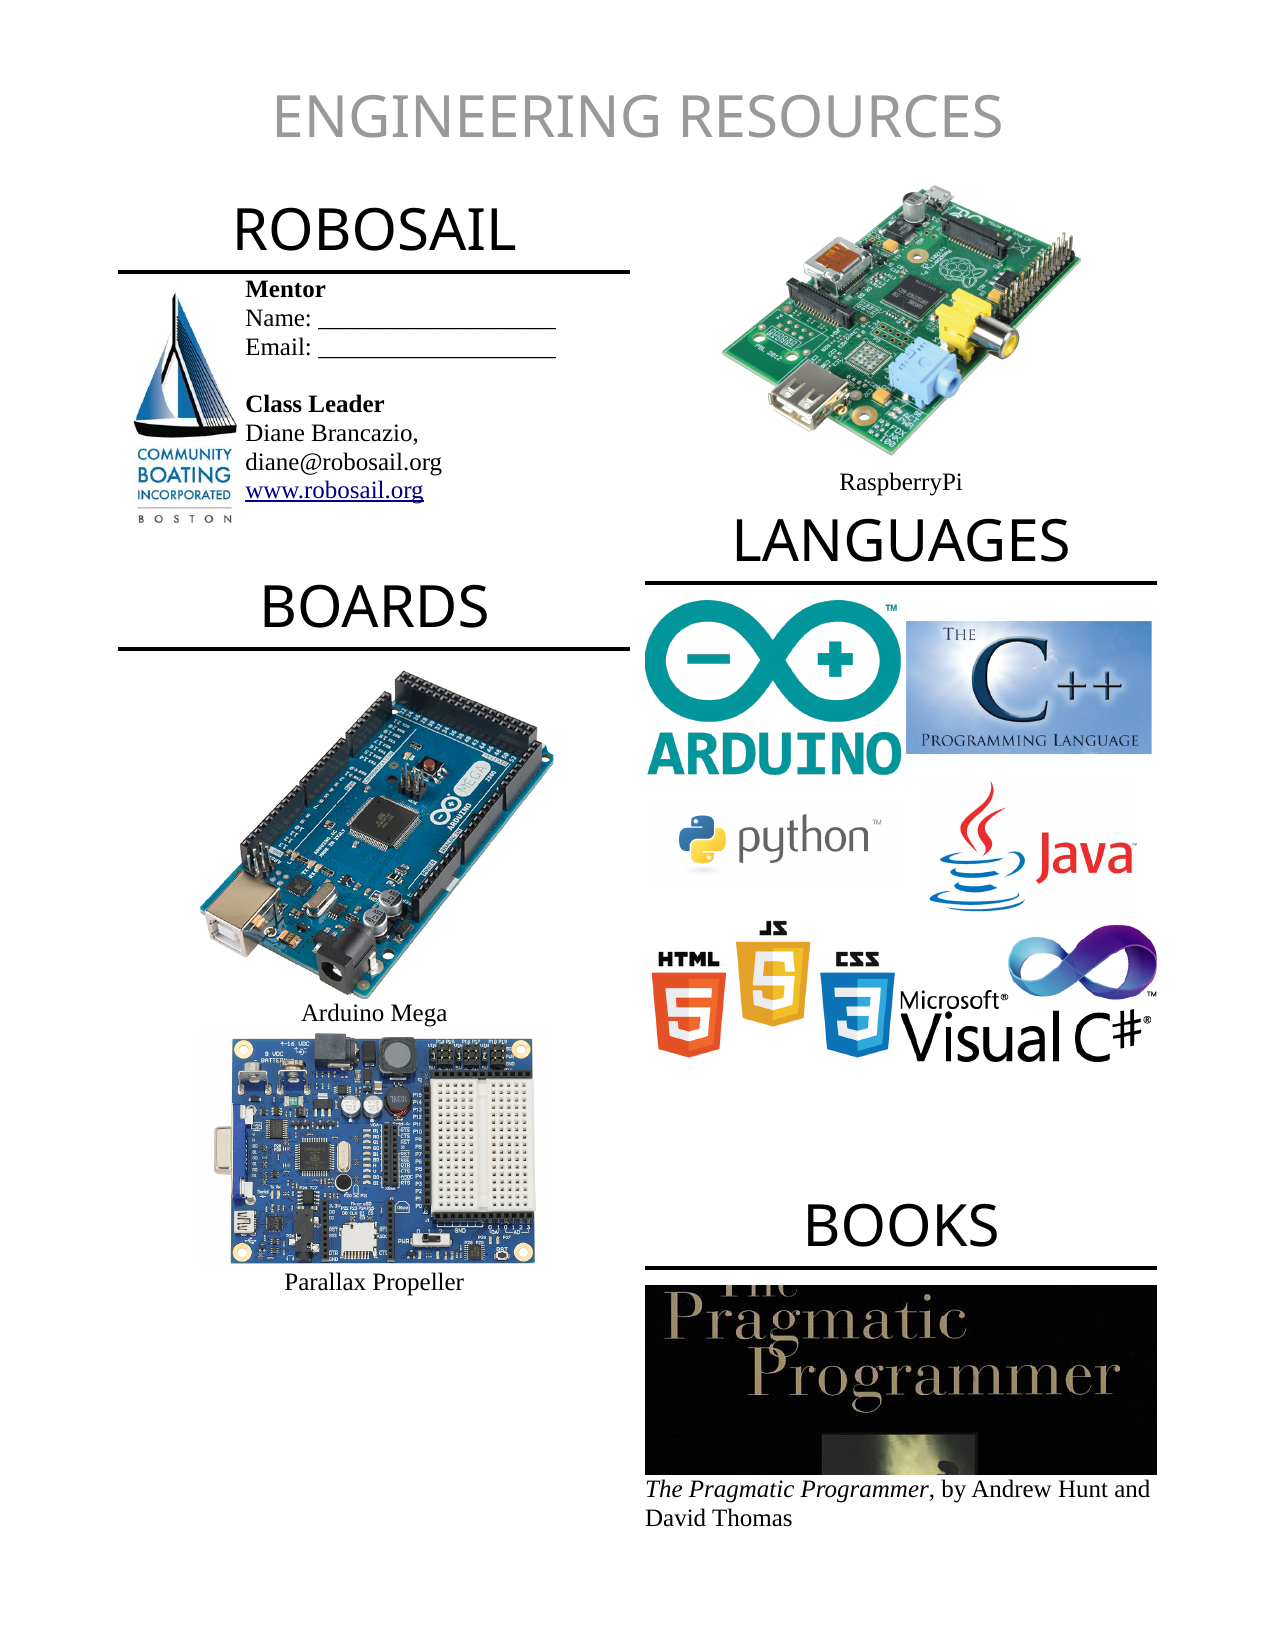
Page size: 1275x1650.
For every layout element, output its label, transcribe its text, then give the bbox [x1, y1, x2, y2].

picture [645, 1285, 1157, 1475]
table_cell Parallax Propeller [118, 1267, 630, 1296]
text Mentor [118, 274, 630, 303]
table_cell [645, 775, 901, 801]
picture [645, 915, 1157, 1066]
text ROBOSAIL [118, 184, 630, 270]
table_cell [1137, 775, 1157, 916]
text Name: ___________________ [246, 303, 630, 332]
picture [645, 801, 901, 889]
table_header [554, 666, 630, 998]
table_cell [552, 1027, 630, 1267]
picture [920, 774, 1137, 916]
table_cell Arduino Mega [118, 998, 630, 1027]
text BOOKS [645, 1181, 1157, 1266]
picture [906, 621, 1152, 754]
picture [194, 666, 554, 999]
table_header [118, 666, 194, 998]
text Class Leader [246, 389, 630, 418]
text Diane Brancazio, [246, 418, 630, 447]
picture [720, 184, 1082, 457]
table_cell RaspberryPi [645, 467, 1157, 496]
picture [120, 284, 246, 535]
text Email: ___________________ [246, 332, 630, 360]
table_header [901, 600, 1157, 774]
picture [196, 1027, 552, 1268]
table_cell [645, 889, 901, 915]
table_cell [645, 185, 1157, 467]
text LANGUAGES [645, 496, 1157, 581]
text diane@robosail.org [246, 447, 630, 475]
text BOARDS [118, 562, 630, 647]
table_cell [901, 775, 920, 916]
picture [645, 600, 901, 775]
text www.robosail.org [246, 475, 630, 504]
table_cell [118, 1027, 196, 1267]
table_cell The Pragmatic Programmer, by Andrew Hunt and David Thomas [645, 1475, 1157, 1532]
